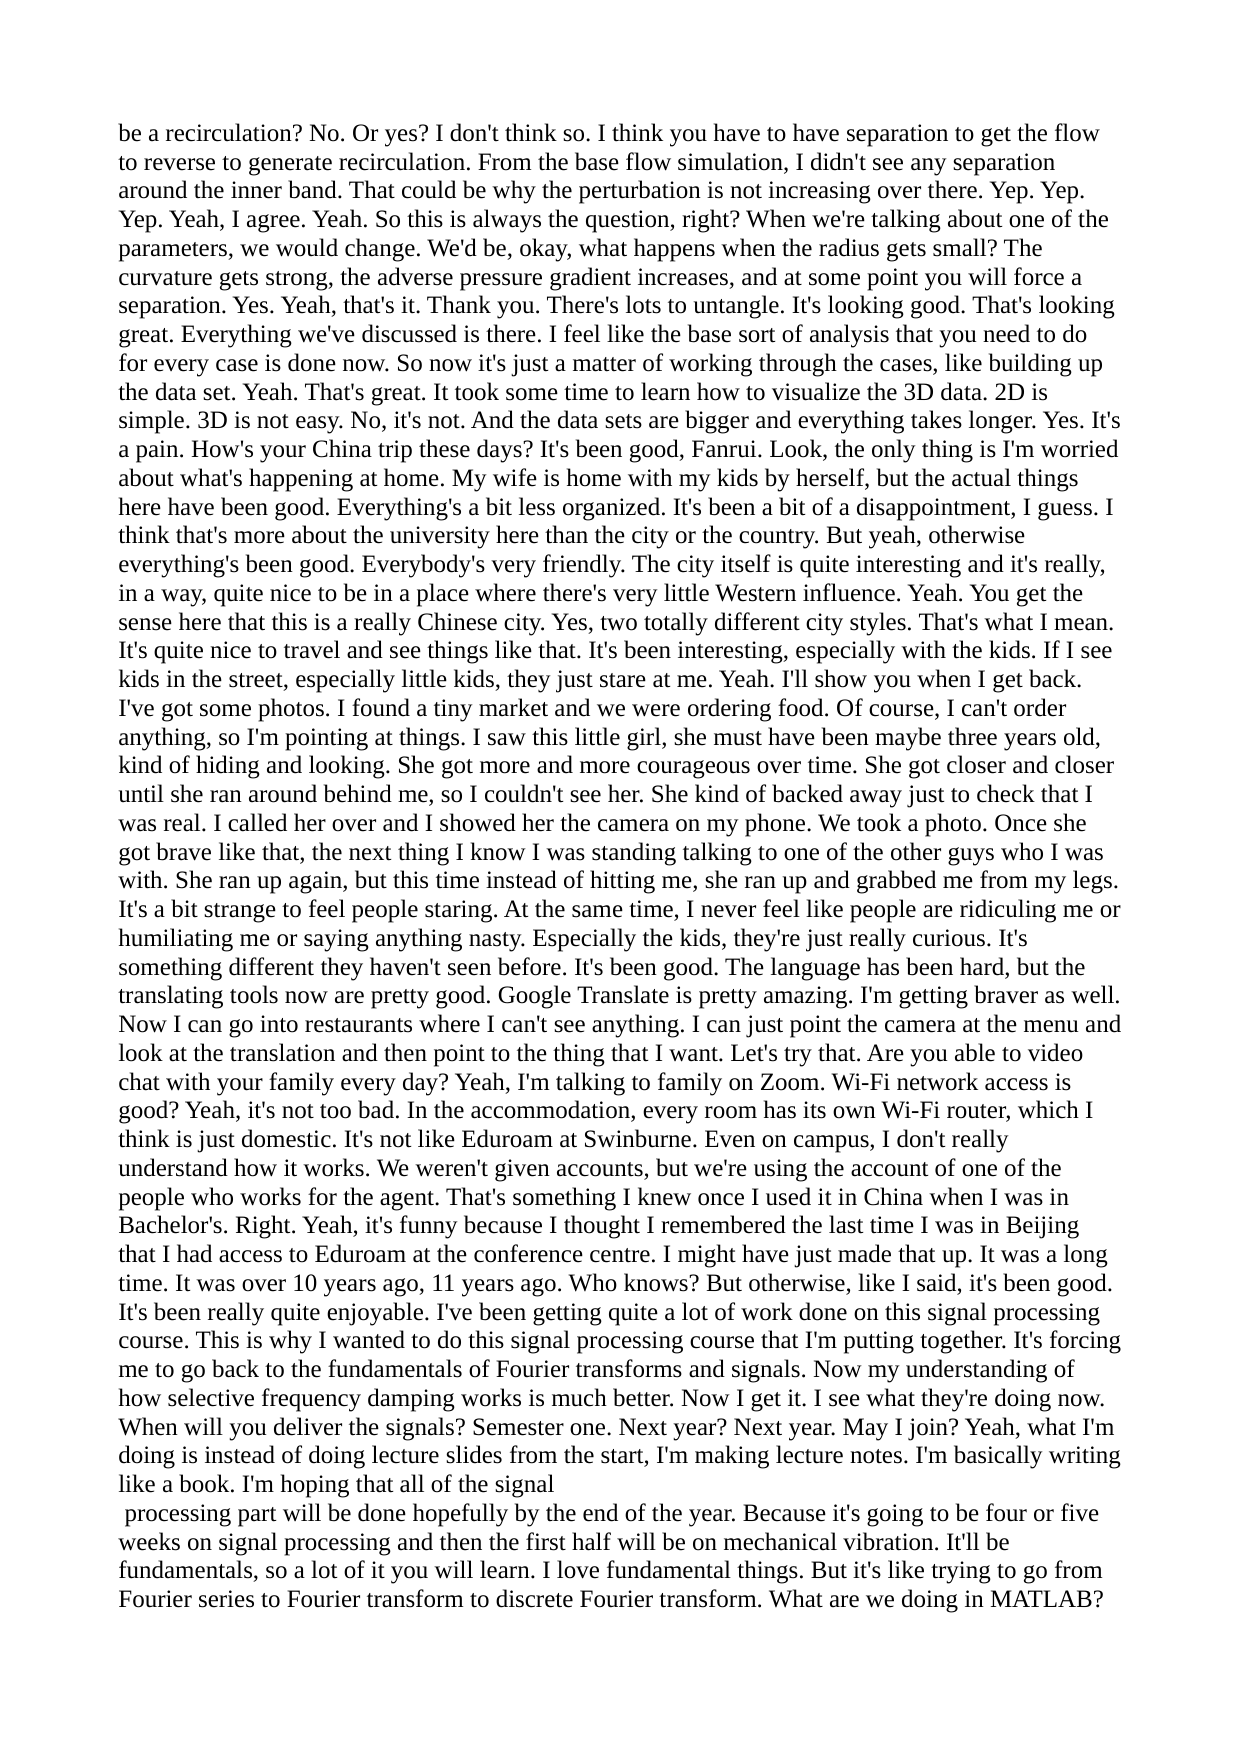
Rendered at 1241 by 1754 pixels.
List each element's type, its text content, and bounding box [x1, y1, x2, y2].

text be a recirculation? No. Or yes? I don't think so. I think you have to have separation to get the flow to reverse to generate recirculation. From the base flow simulation, I didn't see any separation around the inner band. That could be why the perturbation is not increasing over there. Yep. Yep. Yep. Yeah, I agree. Yeah. So this is always the question, right? When we're talking about one of the parameters, we would change. We'd be, okay, what happens when the radius gets small? The curvature gets strong, the adverse pressure gradient increases, and at some point you will force a separation. Yes. Yeah, that's it. Thank you. There's lots to untangle. It's looking good. That's looking great. Everything we've discussed is there. I feel like the base sort of analysis that you need to do for every case is done now. So now it's just a matter of working through the cases, like building up the data set. Yeah. That's great. It took some time to learn how to visualize the 3D data. 2D is simple. 3D is not easy. No, it's not. And the data sets are bigger and everything takes longer. Yes. It's a pain. How's your China trip these days? It's been good, Fanrui. Look, the only thing is I'm worried about what's happening at home. My wife is home with my kids by herself, but the actual things here have been good. Everything's a bit less organized. It's been a bit of a disappointment, I guess. I think that's more about the university here than the city or the country. But yeah, otherwise everything's been good. Everybody's very friendly. The city itself is quite interesting and it's really, in a way, quite nice to be in a place where there's very little Western influence. Yeah. You get the sense here that this is a really Chinese city. Yes, two totally different city styles. That's what I mean. It's quite nice to travel and see things like that. It's been interesting, especially with the kids. If I see kids in the street, especially little kids, they just stare at me. Yeah. I'll show you when I get back. I've got some photos. I found a tiny market and we were ordering food. Of course, I can't order anything, so I'm pointing at things. I saw this little girl, she must have been maybe three years old, kind of hiding and looking. She got more and more courageous over time. She got closer and closer until she ran around behind me, so I couldn't see her. She kind of backed away just to check that I was real. I called her over and I showed her the camera on my phone. We took a photo. Once she got brave like that, the next thing I know I was standing talking to one of the other guys who I was with. She ran up again, but this time instead of hitting me, she ran up and grabbed me from my legs. It's a bit strange to feel people staring. At the same time, I never feel like people are ridiculing me or humiliating me or saying anything nasty. Especially the kids, they're just really curious. It's something different they haven't seen before. It's been good. The language has been hard, but the translating tools now are pretty good. Google Translate is pretty amazing. I'm getting braver as well. Now I can go into restaurants where I can't see anything. I can just point the camera at the menu and look at the translation and then point to the thing that I want. Let's try that. Are you able to video chat with your family every day? Yeah, I'm talking to family on Zoom. Wi-Fi network access is good? Yeah, it's not too bad. In the accommodation, every room has its own Wi-Fi router, which I think is just domestic. It's not like Eduroam at Swinburne. Even on campus, I don't really understand how it works. We weren't given accounts, but we're using the account of one of the people who works for the agent. That's something I knew once I used it in China when I was in Bachelor's. Right. Yeah, it's funny because I thought I remembered the last time I was in Beijing that I had access to Eduroam at the conference centre. I might have just made that up. It was a long time. It was over 10 years ago, 11 years ago. Who knows? But otherwise, like I said, it's been good. It's been really quite enjoyable. I've been getting quite a lot of work done on this signal processing course. This is why I wanted to do this signal processing course that I'm putting together. It's forcing me to go back to the fundamentals of Fourier transforms and signals. Now my understanding of how selective frequency damping works is much better. Now I get it. I see what they're doing now. When will you deliver the signals? Semester one. Next year? Next year. May I join? Yeah, what I'm doing is instead of doing lecture slides from the start, I'm making lecture notes. I'm basically writing like a book. I'm hoping that all of the signal [118, 118, 1122, 1498]
text processing part will be done hopefully by the end of the year. Because it's going to be four or five weeks on signal processing and then the first half will be on mechanical vibration. It'll be fundamentals, so a lot of it you will learn. I love fundamental things. But it's like trying to go from Fourier series to Fourier transform to discrete Fourier transform. What are we doing in MATLAB? [118, 1498, 1122, 1613]
